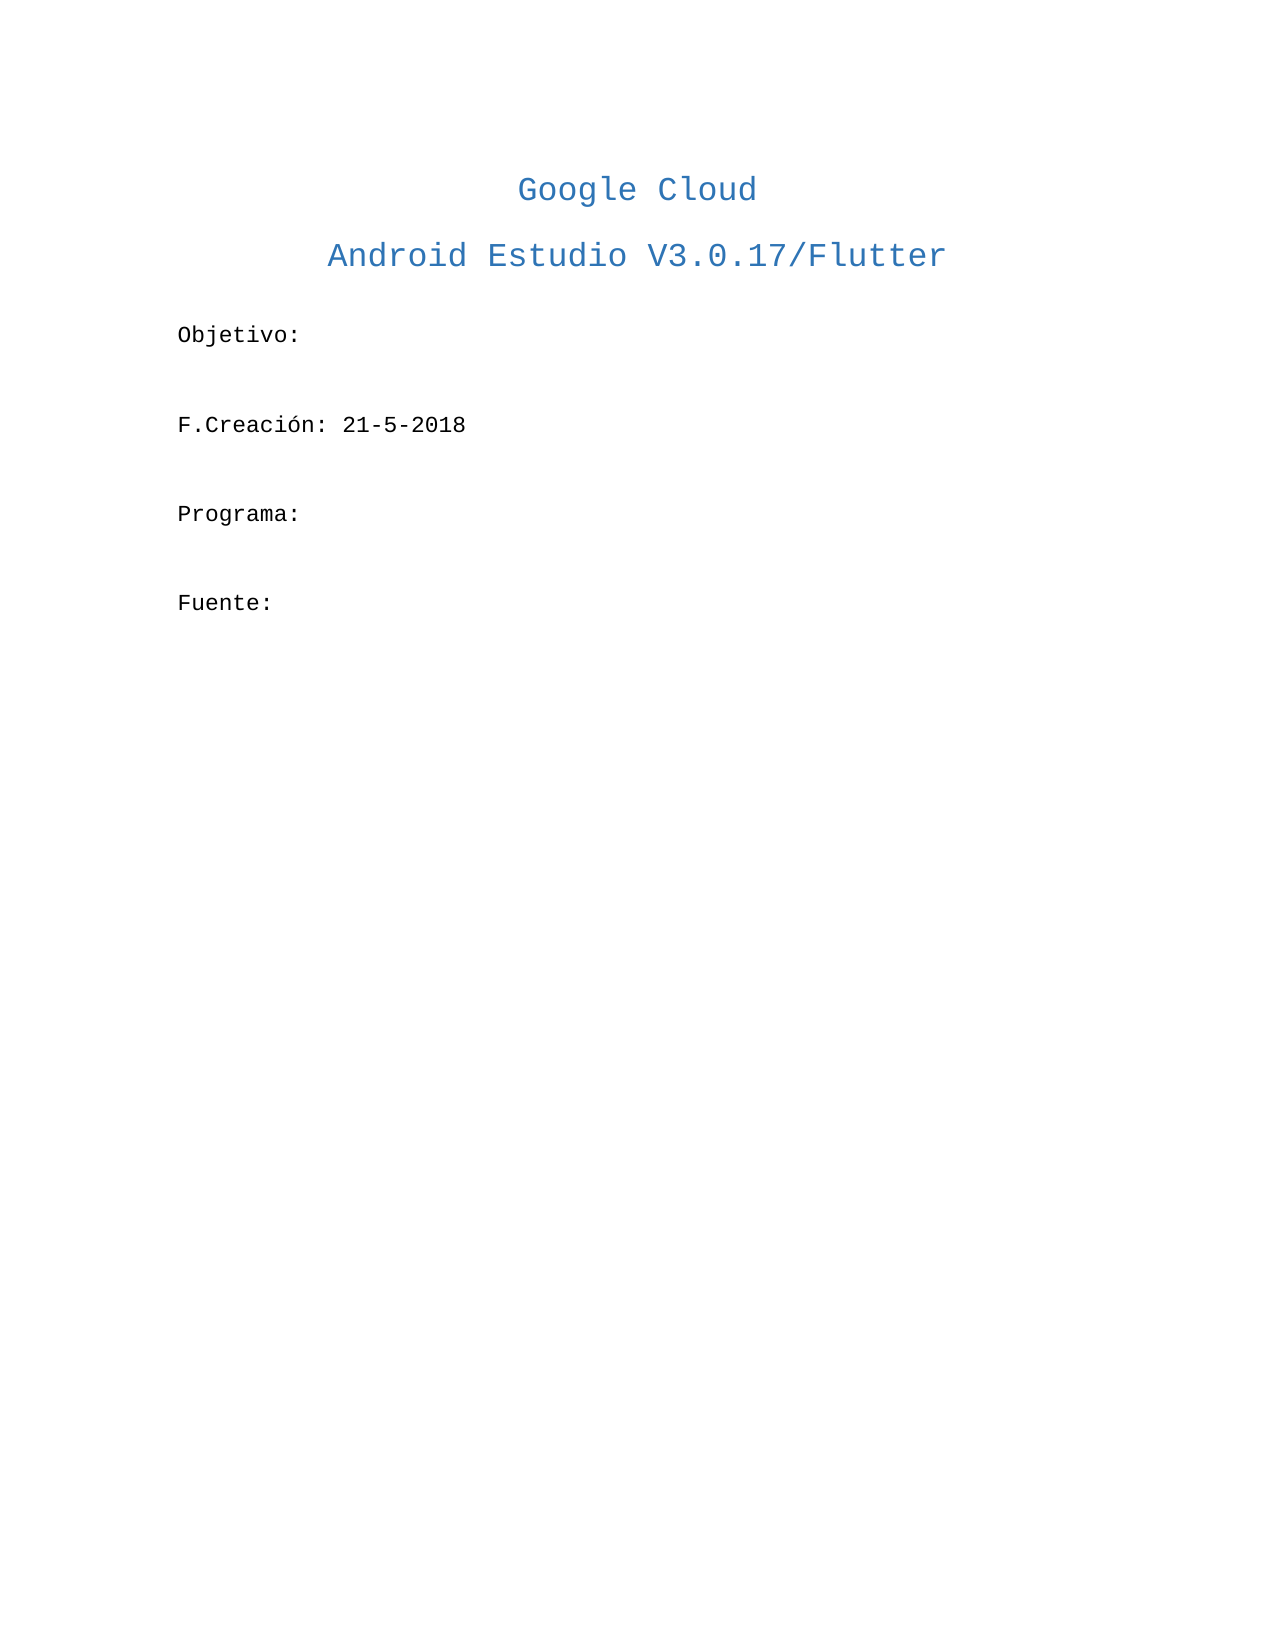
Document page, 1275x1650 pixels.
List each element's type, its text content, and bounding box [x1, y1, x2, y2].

text Fuente: [177, 591, 1098, 617]
text F.Creación: 21-5-2018 [177, 413, 1098, 439]
subtitle Google Cloud [177, 173, 1098, 210]
text Programa: [177, 502, 1098, 528]
subtitle Android Estudio V3.0.17/Flutter [177, 238, 1098, 276]
text Objetivo: [177, 324, 1098, 350]
